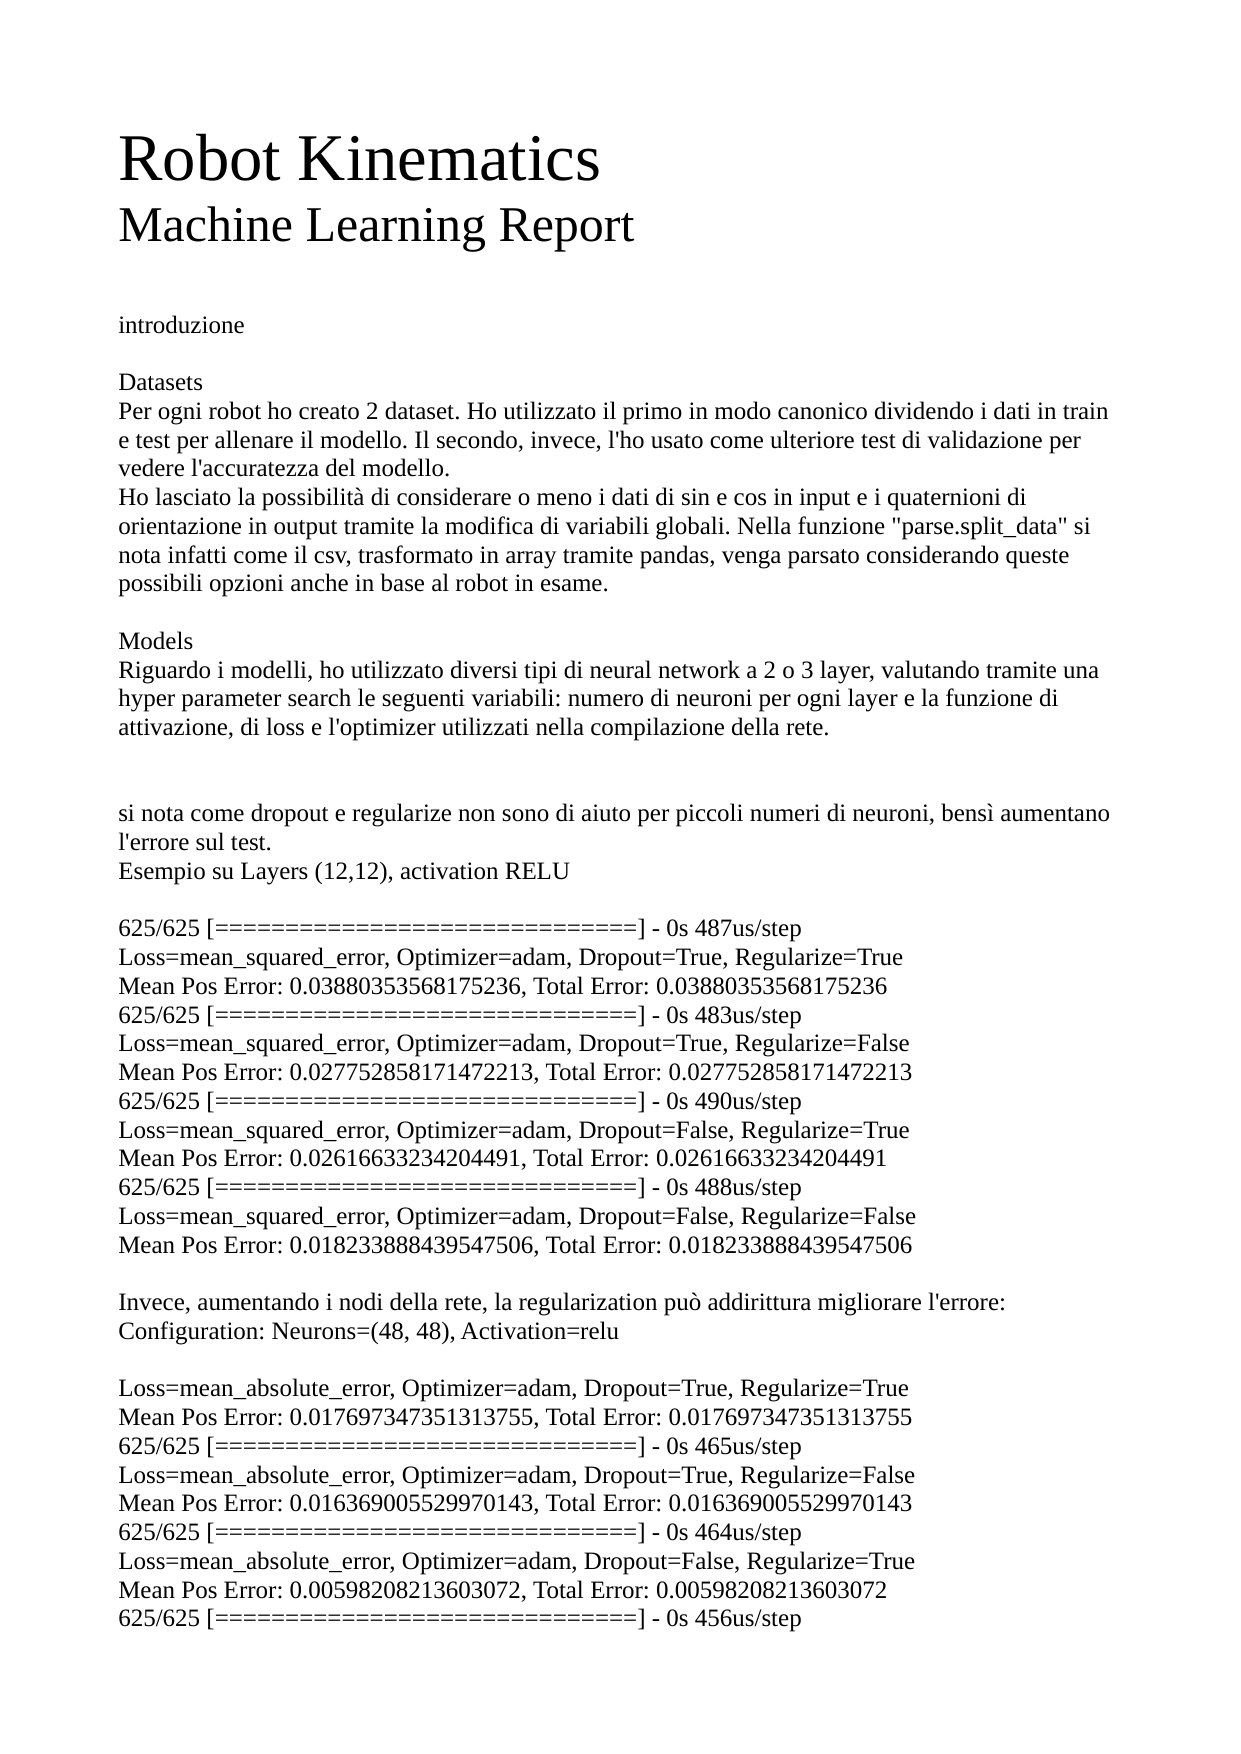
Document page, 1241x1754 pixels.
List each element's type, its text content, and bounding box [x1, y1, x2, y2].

text 625/625 [==============================] - 0s 456us/step [118, 1603, 1122, 1632]
text 625/625 [==============================] - 0s 465us/step [118, 1431, 1122, 1460]
text Datasets [118, 367, 1122, 396]
text 625/625 [==============================] - 0s 487us/step [118, 913, 1122, 942]
text 625/625 [==============================] - 0s 490us/step [118, 1086, 1122, 1115]
text Per ogni robot ho creato 2 dataset. Ho utilizzato il primo in modo canonico dividendo i dati in train e test per allenare il modello. Il secondo, invece, l'ho usato come ulteriore test di validazione per vedere l'accuratezza del modello. [118, 396, 1122, 482]
text introduzione [118, 310, 1122, 338]
text Loss=mean_squared_error, Optimizer=adam, Dropout=True, Regularize=True [118, 942, 1122, 971]
text Riguardo i modelli, ho utilizzato diversi tipi di neural network a 2 o 3 layer, valutando tramite una hyper parameter search le seguenti variabili: numero di neuroni per ogni layer e la funzione di attivazione, di loss e l'optimizer utilizzati nella compilazione della rete. [118, 655, 1122, 741]
text Mean Pos Error: 0.00598208213603072, Total Error: 0.00598208213603072 [118, 1575, 1122, 1603]
text Loss=mean_absolute_error, Optimizer=adam, Dropout=True, Regularize=True [118, 1373, 1122, 1402]
text Invece, aumentando i nodi della rete, la regularization può addirittura migliorare l'errore: [118, 1287, 1122, 1316]
text 625/625 [==============================] - 0s 488us/step [118, 1172, 1122, 1201]
text Mean Pos Error: 0.018233888439547506, Total Error: 0.018233888439547506 [118, 1230, 1122, 1258]
text Configuration: Neurons=(48, 48), Activation=relu [118, 1316, 1122, 1345]
text Esempio su Layers (12,12), activation RELU [118, 856, 1122, 885]
text si nota come dropout e regularize non sono di aiuto per piccoli numeri di neuroni, bensì aumentano l'errore sul test. [118, 798, 1122, 856]
text Mean Pos Error: 0.03880353568175236, Total Error: 0.03880353568175236 [118, 971, 1122, 1000]
text 625/625 [==============================] - 0s 464us/step [118, 1517, 1122, 1546]
text Ho lasciato la possibilità di considerare o meno i dati di sin e cos in input e i quaternioni di orientazione in output tramite la modifica di variabili globali. Nella funzione "parse.split_data" si nota infatti come il csv, trasformato in array tramite pandas, venga parsato considerando queste possibili opzioni anche in base al robot in esame. [118, 482, 1122, 597]
text Mean Pos Error: 0.02616633234204491, Total Error: 0.02616633234204491 [118, 1143, 1122, 1172]
text Robot Kinematics [118, 118, 1122, 195]
text Loss=mean_squared_error, Optimizer=adam, Dropout=False, Regularize=False [118, 1201, 1122, 1230]
text Loss=mean_squared_error, Optimizer=adam, Dropout=True, Regularize=False [118, 1028, 1122, 1057]
text Loss=mean_absolute_error, Optimizer=adam, Dropout=False, Regularize=True [118, 1546, 1122, 1575]
text Mean Pos Error: 0.017697347351313755, Total Error: 0.017697347351313755 [118, 1402, 1122, 1431]
text Mean Pos Error: 0.016369005529970143, Total Error: 0.016369005529970143 [118, 1488, 1122, 1517]
text Loss=mean_absolute_error, Optimizer=adam, Dropout=True, Regularize=False [118, 1460, 1122, 1488]
text Loss=mean_squared_error, Optimizer=adam, Dropout=False, Regularize=True [118, 1115, 1122, 1143]
text Machine Learning Report [118, 195, 1122, 252]
text Mean Pos Error: 0.027752858171472213, Total Error: 0.027752858171472213 [118, 1057, 1122, 1086]
text Models [118, 626, 1122, 655]
text 625/625 [==============================] - 0s 483us/step [118, 1000, 1122, 1028]
